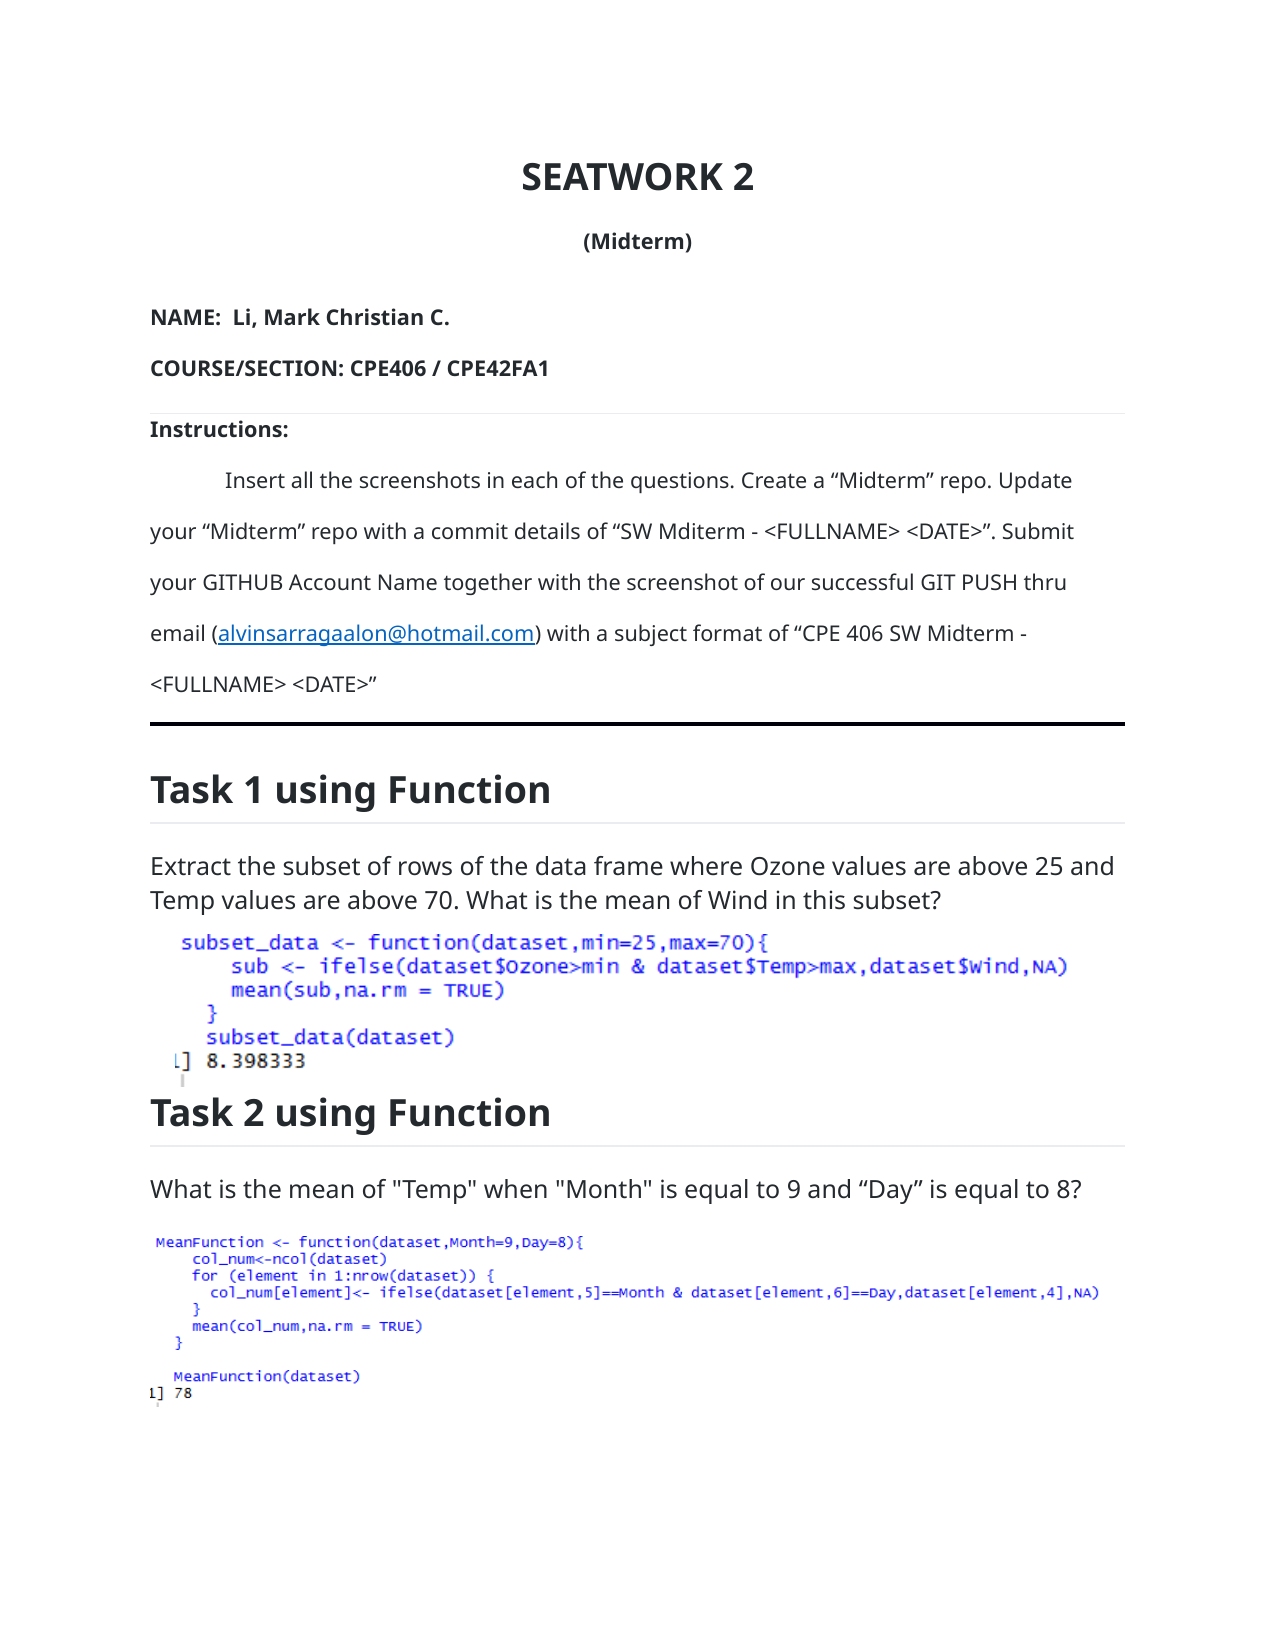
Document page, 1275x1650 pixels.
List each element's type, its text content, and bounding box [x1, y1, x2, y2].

text What is the mean of "Temp" when "Month" is equal to 9 and “Day” is equal to 8? [150, 1172, 1125, 1206]
text Extract the subset of rows of the data frame where Ozone values are above 25 and Temp values are above 70. What is the mean of Wind in this subset? [150, 849, 1125, 917]
subtitle Instructions: [150, 414, 1125, 465]
picture [150, 1236, 1125, 1407]
subtitle Task 2 using Function [150, 942, 1125, 1145]
subtitle NAME: Li, Mark Christian C. [150, 302, 1125, 353]
subtitle SEATWORK 2 [150, 150, 1125, 201]
subtitle Insert all the screenshots in each of the questions. Create a “Midterm” repo. Update your “Midterm” repo with a commit details of “SW Mditerm - <FULLNAME> <DATE>”. Submit your GITHUB Account Name together with the screenshot of our successful GIT PUSH thru email (alvinsarragaalon@hotmail.com) with a subject format of “CPE 406 SW Midterm - <FULLNAME> <DATE>” [150, 465, 1125, 722]
picture [175, 934, 1100, 1087]
subtitle Task 1 using Function [150, 763, 1125, 822]
subtitle COURSE/SECTION: CPE406 / CPE42FA1 [150, 353, 1125, 413]
subtitle (Midterm) [150, 226, 1125, 277]
